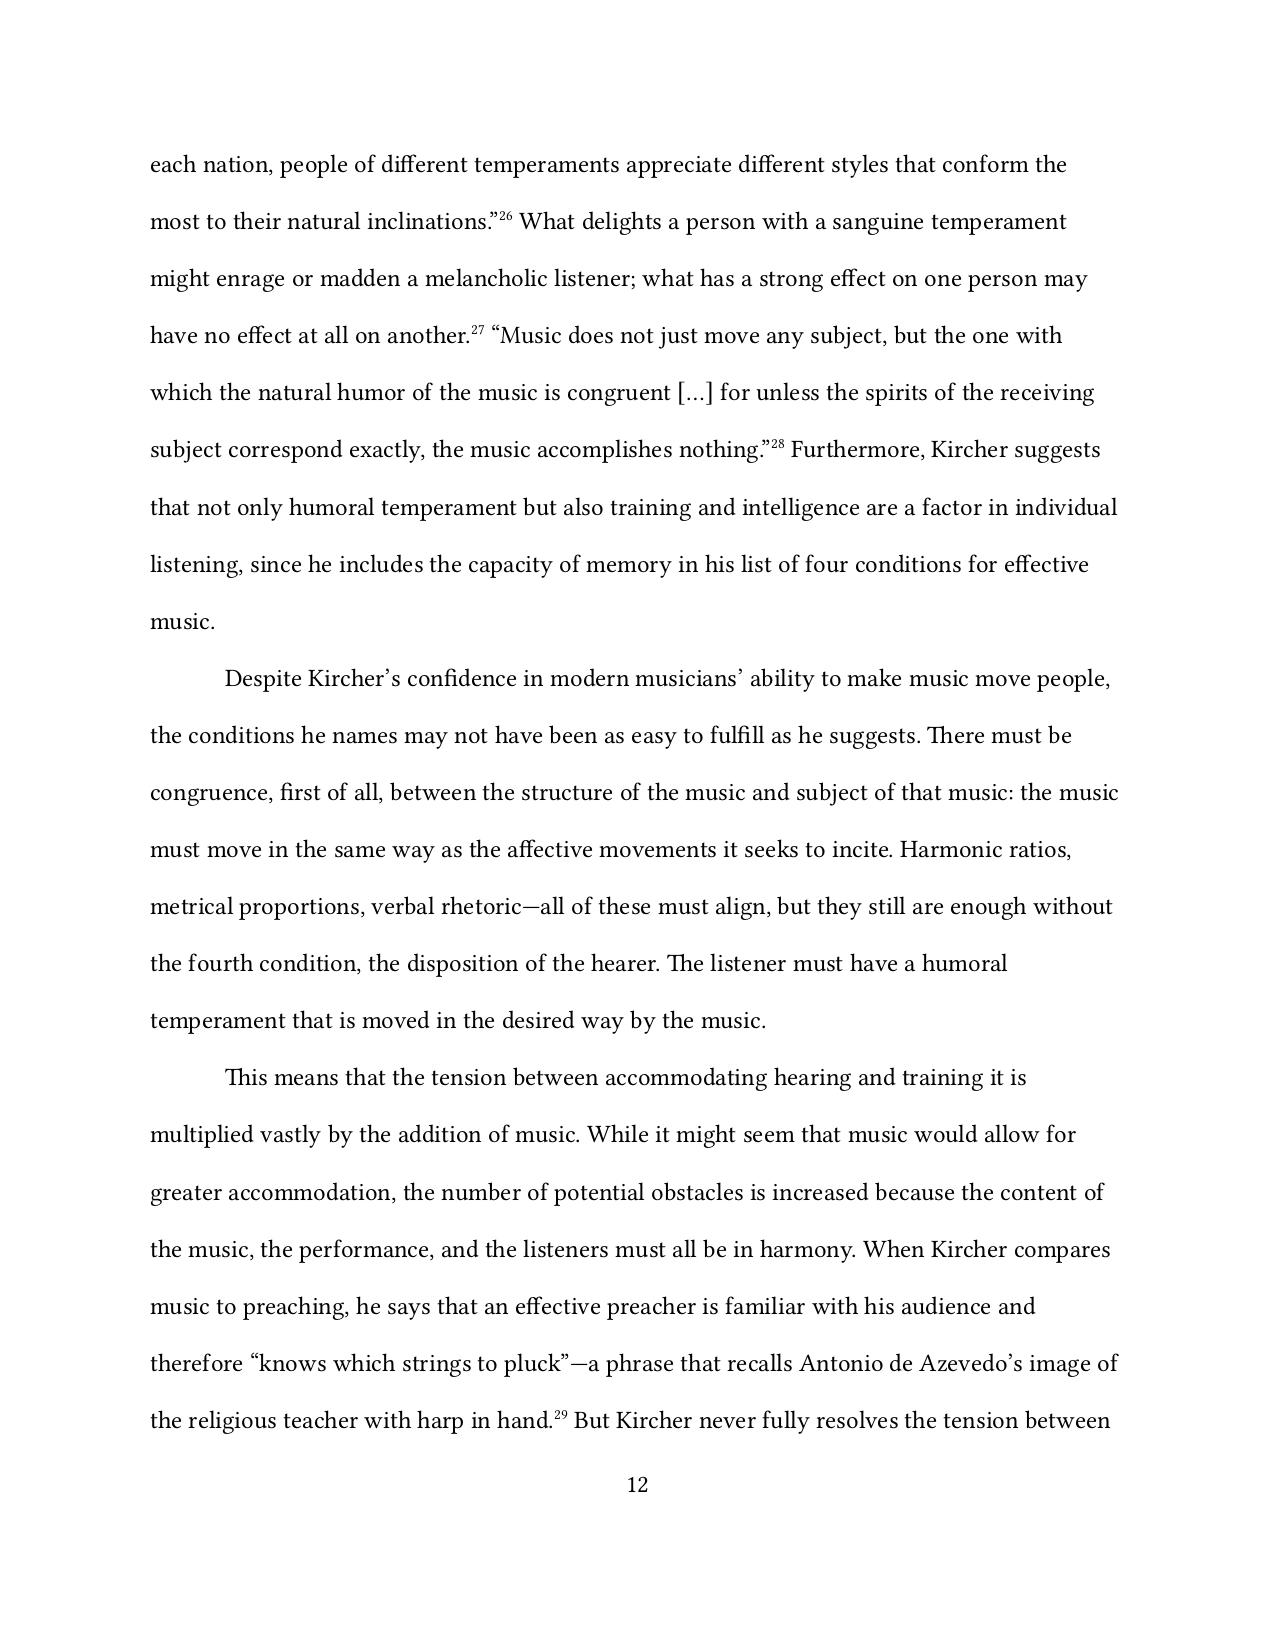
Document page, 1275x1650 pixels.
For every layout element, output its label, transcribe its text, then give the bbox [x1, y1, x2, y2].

text each nation, people of different temperaments appreciate different styles that conform the most to their natural inclinations.” What delights a person with a sanguine temperament might enrage or madden a melancholic listener; what has a strong effect on one person may have no effect at all on another. “Music does not just move any subject, but the one with which the natural humor of the music is congruent […] for unless the spirits of the receiving subject correspond exactly, the music accomplishes nothing.” Furthermore, Kircher suggests that not only humoral temperament but also training and intelligence are a factor in individual listening, since he includes the capacity of memory in his list of four conditions for effective music. [150, 150, 1125, 635]
text Despite Kircher’s confidence in modern musicians’ ability to make music move people, the conditions he names may not have been as easy to fulfill as he suggests. There must be congruence, first of all, between the structure of the music and subject of that music: the music must move in the same way as the affective movements it seeks to incite. Harmonic ratios, metrical proportions, verbal rhetoric—all of these must align, but they still are enough without the fourth condition, the disposition of the hearer. The listener must have a humoral temperament that is moved in the desired way by the music. [150, 664, 1125, 1035]
text This means that the tension between accommodating hearing and training it is multiplied vastly by the addition of music. While it might seem that music would allow for greater accommodation, the number of potential obstacles is increased because the content of the music, the performance, and the listeners must all be in harmony. When Kircher compares music to preaching, he says that an effective preacher is familiar with his audience and therefore “knows which strings to pluck”—a phrase that recalls Antonio de Azevedo’s image of the religious teacher with harp in hand. But Kircher never fully resolves the tension between [150, 1063, 1125, 1434]
